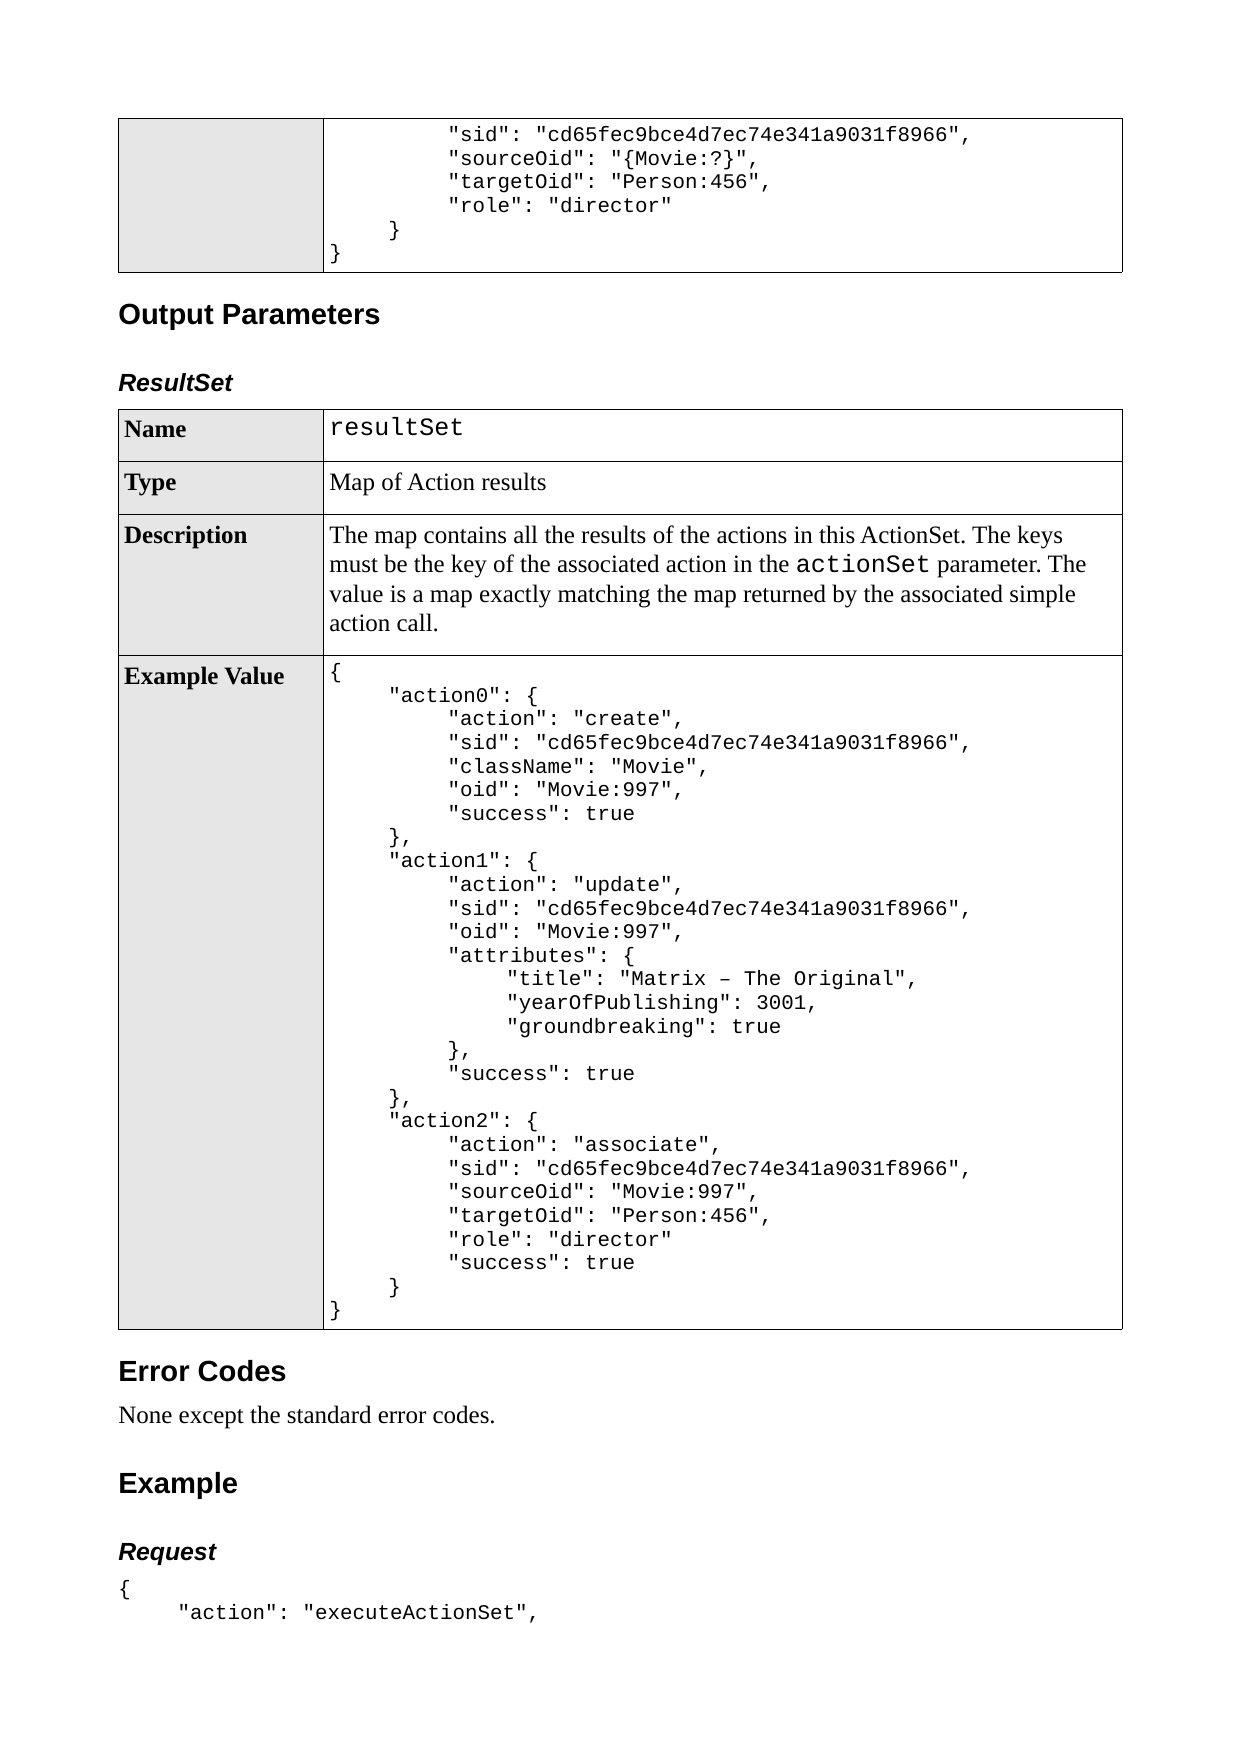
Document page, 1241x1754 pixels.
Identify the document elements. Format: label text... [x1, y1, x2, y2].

text Output Parameters [118, 297, 1122, 330]
text "action": "executeActionSet", [118, 1602, 1122, 1626]
text None except the standard error codes. [118, 1400, 1122, 1429]
table_cell [119, 119, 323, 272]
table_header resultSet [324, 410, 1122, 461]
table_cell Type [119, 462, 323, 514]
text ResultSet [118, 368, 1122, 396]
table_cell Description [119, 515, 323, 655]
text Request [118, 1537, 1122, 1566]
table_cell Map of Action results [324, 462, 1122, 514]
table_cell "sid": "cd65fec9bce4d7ec74e341a9031f8966", "sourceOid": "{Movie:?}", "targetOid": "Person:456", "role": "director" } } [324, 119, 1122, 272]
table_cell Example Value [119, 656, 323, 1329]
text Example [118, 1466, 1122, 1500]
text { [118, 1578, 1122, 1602]
table_header Name [119, 410, 323, 461]
table_cell { "action0": { "action": "create", "sid": "cd65fec9bce4d7ec74e341a9031f8966", "className": "Movie", "oid": "Movie:997", "success": true }, "action1": { "action": "update", "sid": "cd65fec9bce4d7ec74e341a9031f8966", "oid": "Movie:997", "attributes": { "title": "Matrix – The Original", "yearOfPublishing": 3001, "groundbreaking": true }, "success": true }, "action2": { "action": "associate", "sid": "cd65fec9bce4d7ec74e341a9031f8966", "sourceOid": "Movie:997", "targetOid": "Person:456", "role": "director" "success": true } } [324, 656, 1122, 1329]
text Error Codes [118, 1354, 1122, 1387]
table_cell The map contains all the results of the actions in this ActionSet. The keys must be the key of the associated action in the actionSet parameter. The value is a map exactly matching the map returned by the associated simple action call. [324, 515, 1122, 655]
